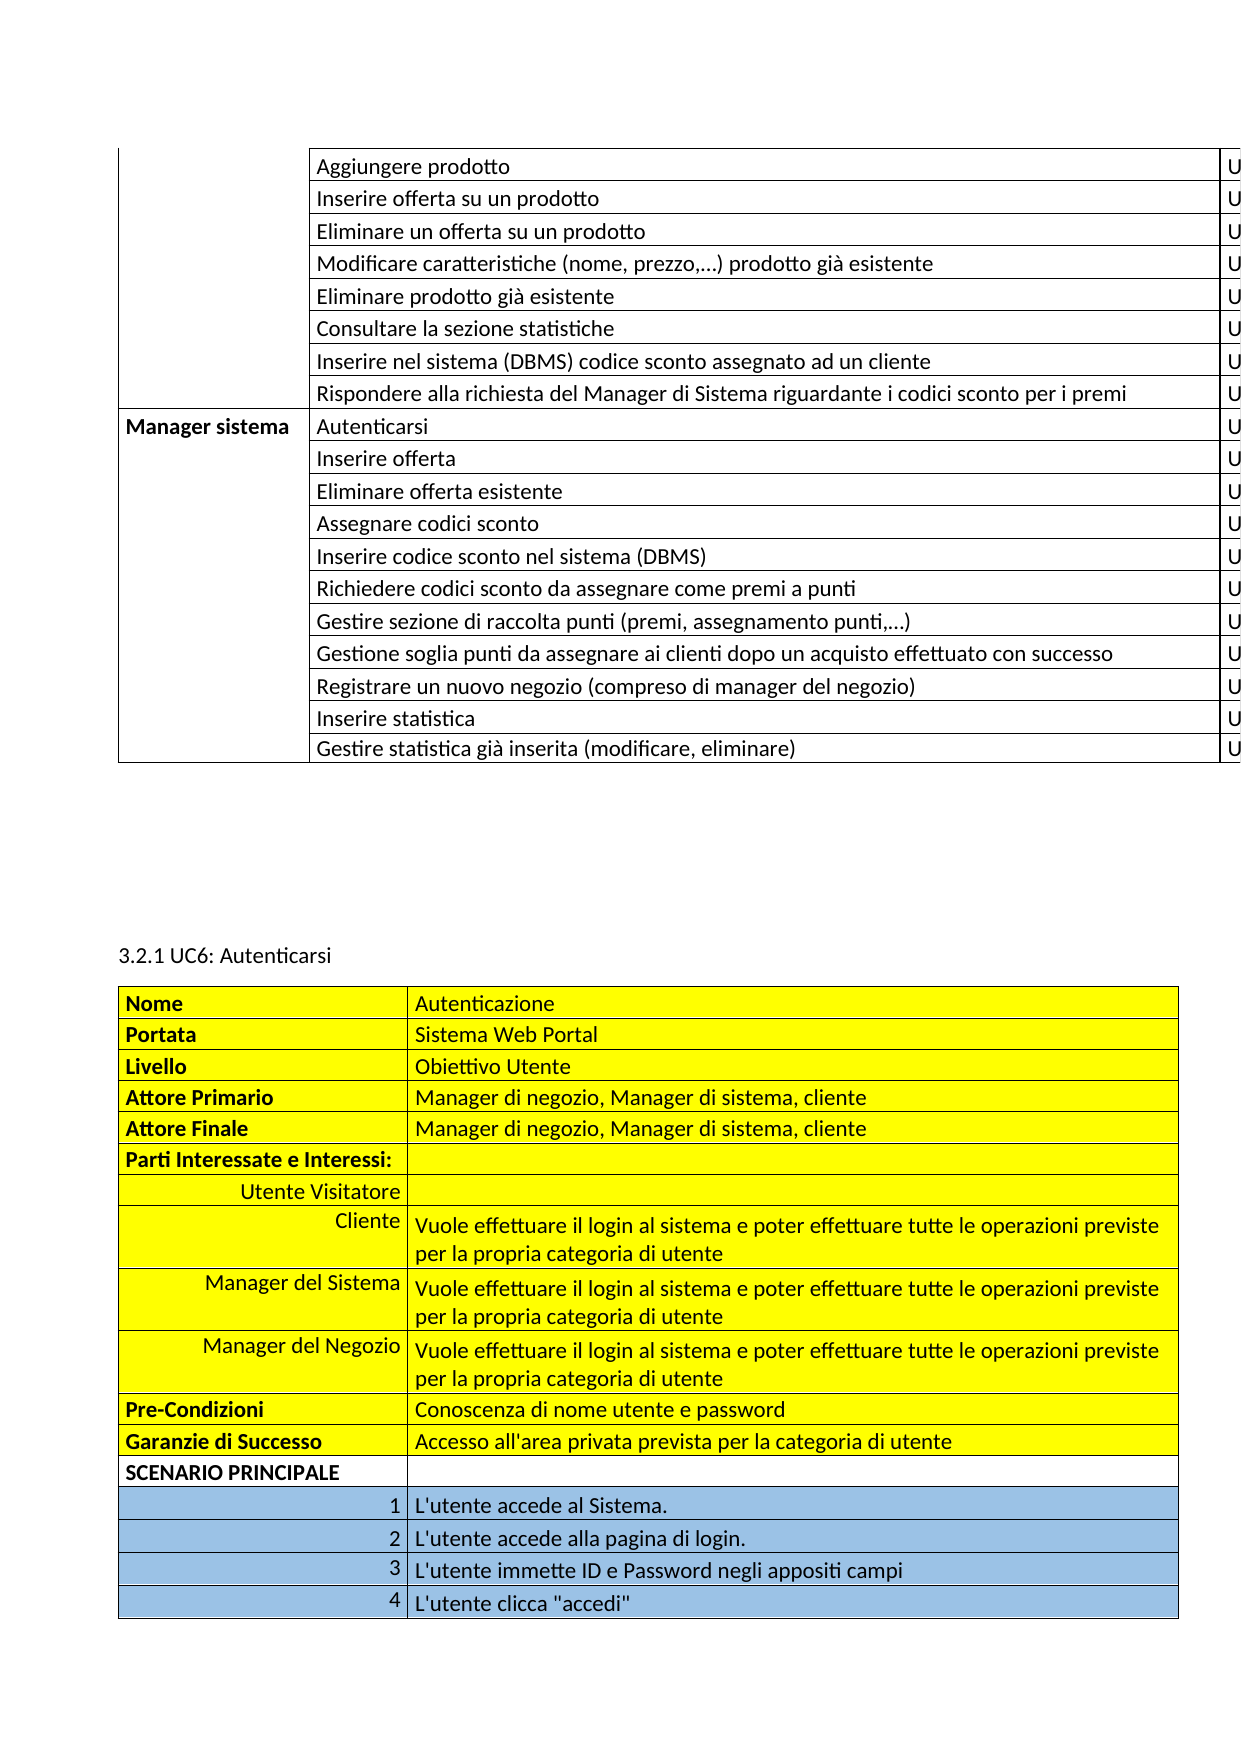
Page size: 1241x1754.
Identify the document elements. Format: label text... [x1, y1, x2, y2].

table_cell [119, 668, 309, 700]
table_cell [119, 213, 309, 245]
table_cell [119, 733, 309, 762]
table_cell UC6 [1221, 409, 1240, 440]
table_cell Livello [119, 1050, 407, 1080]
table_cell Attore Finale [119, 1112, 407, 1142]
table_cell Vuole effettuare il login al sistema e poter effettuare tutte le operazioni previste per la propria categoria di utente [408, 1206, 1178, 1267]
table_cell UC33 [1221, 604, 1240, 635]
table_cell [408, 1456, 1178, 1486]
table_cell [408, 1144, 1178, 1174]
table_cell [119, 180, 309, 213]
table_cell Garanzie di Successo [119, 1425, 407, 1455]
table_cell UC36 [1221, 701, 1240, 733]
table_cell Utente Visitatore [119, 1175, 407, 1205]
table_cell 4 [119, 1586, 407, 1617]
table_cell [119, 310, 309, 343]
table_cell 2 [119, 1520, 407, 1552]
table_cell [119, 440, 309, 473]
table_cell SCENARIO PRINCIPALE [119, 1456, 407, 1486]
table_cell Registrare un nuovo negozio (compreso di manager del negozio) [310, 669, 1219, 700]
table_cell Eliminare un offerta su un prodotto [310, 214, 1219, 245]
table_cell Sistema Web Portal [408, 1019, 1178, 1049]
table_cell Accesso all'area privata prevista per la categoria di utente [408, 1425, 1178, 1455]
table_cell UC31 [1221, 539, 1240, 570]
table_cell Eliminare prodotto già esistente [310, 279, 1219, 310]
table_cell Rispondere alla richiesta del Manager di Sistema riguardante i codici sconto per i premi [310, 376, 1219, 408]
table_cell Vuole effettuare il login al sistema e poter effettuare tutte le operazioni previste per la propria categoria di utente [408, 1269, 1178, 1330]
table_cell UC34 [1221, 636, 1240, 668]
table_cell L'utente immette ID e Password negli appositi campi [408, 1553, 1178, 1584]
table_header Autenticazione [408, 987, 1178, 1017]
table_cell Inserire offerta [310, 441, 1219, 473]
table_cell UC32 [1221, 571, 1240, 603]
table_cell Gestire sezione di raccolta punti (premi, assegnamento punti,…) [310, 604, 1219, 635]
table_cell Modificare caratteristiche (nome, prezzo,…) prodotto già esistente [310, 246, 1219, 278]
table_cell [119, 570, 309, 603]
table_cell L'utente clicca "accedi" [408, 1586, 1178, 1617]
table_cell UC24 [1221, 279, 1240, 310]
table_cell Manager sistema [119, 409, 309, 440]
table_cell [119, 505, 309, 538]
table_cell Manager di negozio, Manager di sistema, cliente [408, 1081, 1178, 1111]
table_cell [119, 245, 309, 278]
table_cell [119, 603, 309, 635]
table_cell [408, 1175, 1178, 1205]
table_cell Attore Primario [119, 1081, 407, 1111]
table_cell L'utente accede al Sistema. [408, 1487, 1178, 1519]
table_cell Cliente [119, 1206, 407, 1267]
table_cell UC29 [1221, 474, 1240, 505]
table_cell [119, 148, 309, 180]
table_cell 3 [119, 1553, 407, 1584]
table_cell Gestione soglia punti da assegnare ai clienti dopo un acquisto effettuato con successo [310, 636, 1219, 668]
table_cell UC25 [1221, 311, 1240, 343]
table_cell Obiettivo Utente [408, 1050, 1178, 1080]
table_cell UC27 [1221, 376, 1240, 408]
table_cell [119, 343, 309, 375]
text 3.2.1 UC6: Autenticarsi [118, 941, 1122, 969]
table_cell Inserire codice sconto nel sistema (DBMS) [310, 539, 1219, 570]
table_header Nome [119, 987, 407, 1017]
table_cell Consultare la sezione statistiche [310, 311, 1219, 343]
table_cell Inserire statistica [310, 701, 1219, 733]
table_cell Conoscenza di nome utente e password [408, 1394, 1178, 1424]
table_cell UC37 [1221, 734, 1240, 762]
table_cell UC28 [1221, 441, 1240, 473]
table_cell [119, 375, 309, 408]
table_cell Parti Interessate e Interessi: [119, 1144, 407, 1174]
table_cell [119, 473, 309, 505]
table_cell Inserire nel sistema (DBMS) codice sconto assegnato ad un cliente [310, 344, 1219, 375]
table_cell UC26 [1221, 344, 1240, 375]
table_cell [119, 278, 309, 310]
table_cell UC20 [1221, 149, 1240, 180]
table_cell Aggiungere prodotto [310, 149, 1219, 180]
table_cell UC35 [1221, 669, 1240, 700]
table_cell Pre-Condizioni [119, 1394, 407, 1424]
table_cell UC30 [1221, 506, 1240, 538]
table_cell Vuole effettuare il login al sistema e poter effettuare tutte le operazioni previste per la propria categoria di utente [408, 1331, 1178, 1392]
table_cell Inserire offerta su un prodotto [310, 181, 1219, 213]
table_cell UC23 [1221, 246, 1240, 278]
table_cell [119, 538, 309, 570]
table_cell Eliminare offerta esistente [310, 474, 1219, 505]
table_cell Manager di negozio, Manager di sistema, cliente [408, 1112, 1178, 1142]
table_cell UC21 [1221, 181, 1240, 213]
table_cell Autenticarsi [310, 409, 1219, 440]
table_cell Manager del Sistema [119, 1269, 407, 1330]
table_cell UC22 [1221, 214, 1240, 245]
table_cell [119, 700, 309, 733]
table_cell [119, 635, 309, 668]
table_cell 1 [119, 1487, 407, 1519]
table_cell Portata [119, 1019, 407, 1049]
table_cell Manager del Negozio [119, 1331, 407, 1392]
table_cell Assegnare codici sconto [310, 506, 1219, 538]
table_cell Richiedere codici sconto da assegnare come premi a punti [310, 571, 1219, 603]
table_cell L'utente accede alla pagina di login. [408, 1520, 1178, 1552]
table_cell Gestire statistica già inserita (modificare, eliminare) [310, 734, 1219, 762]
